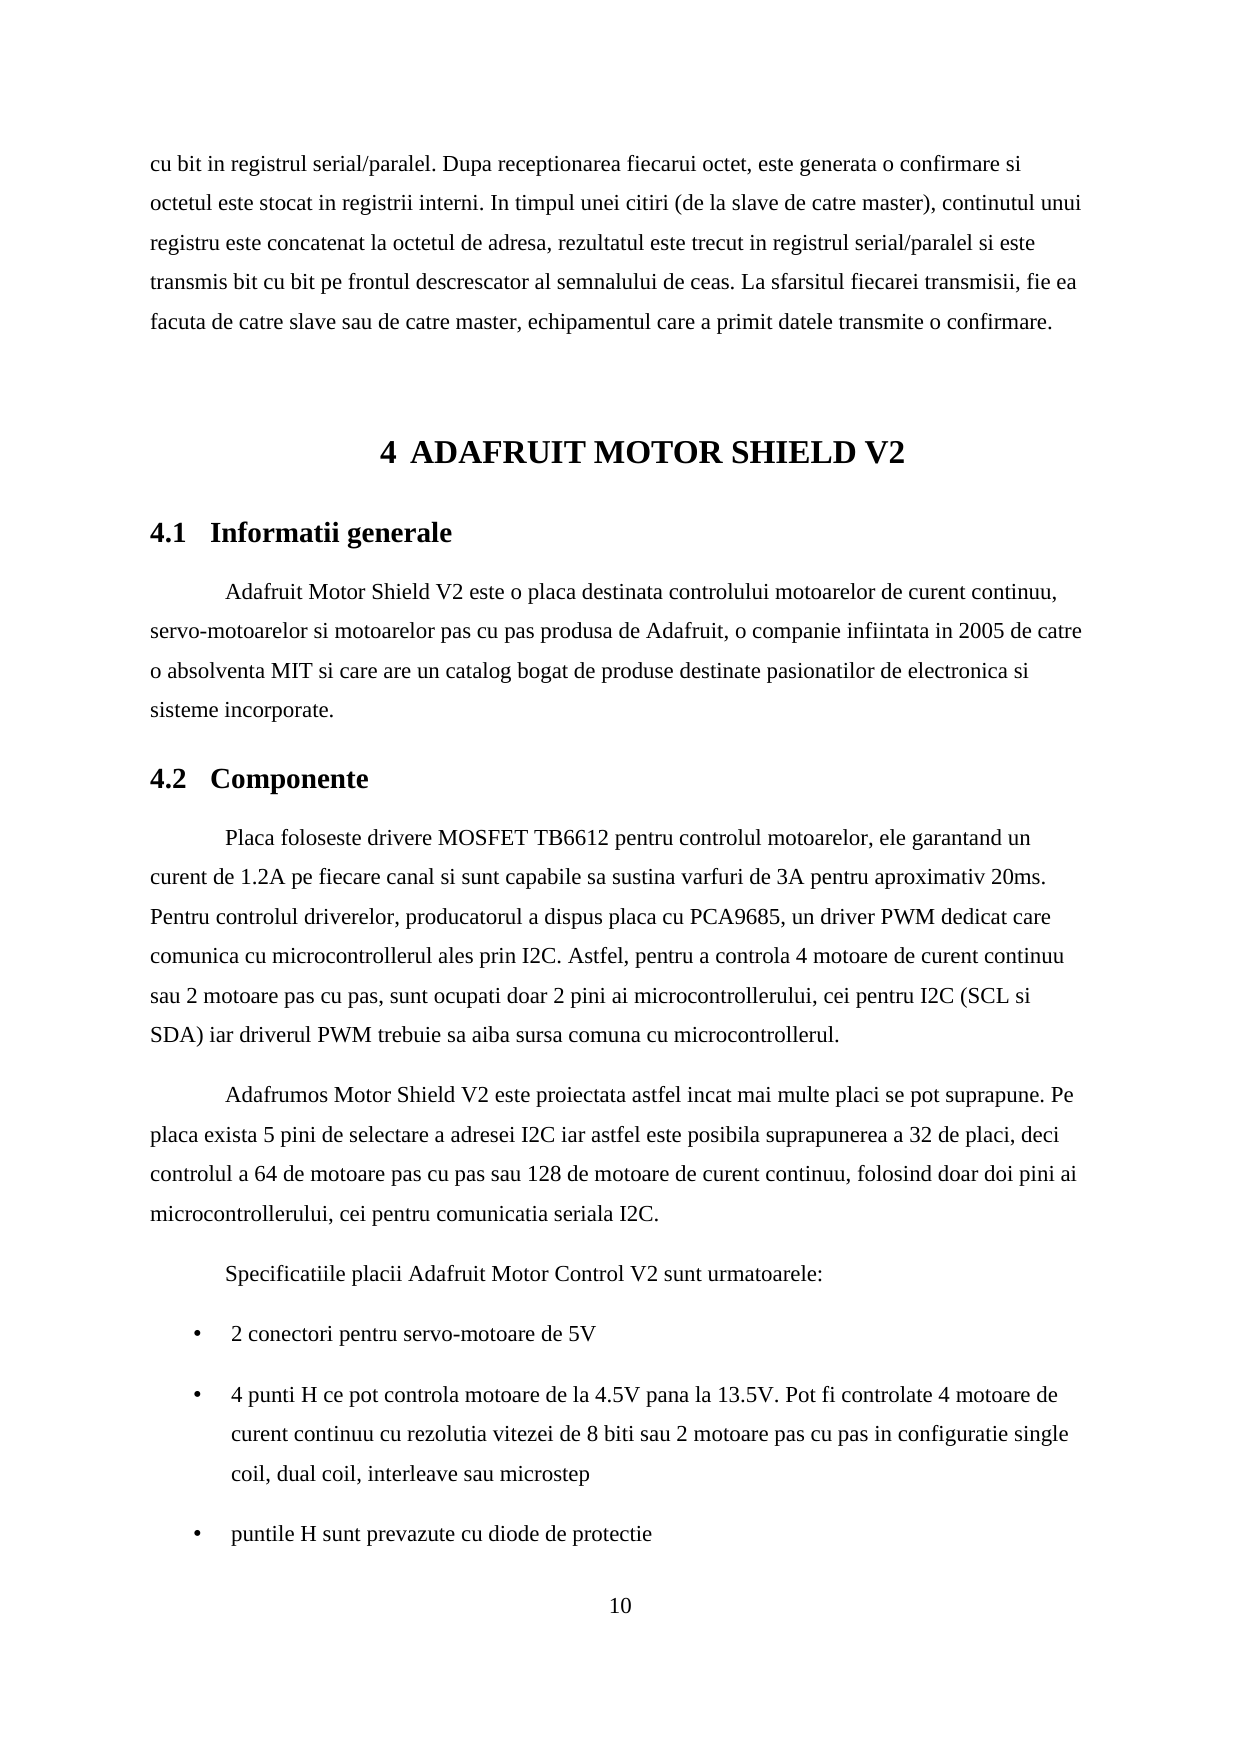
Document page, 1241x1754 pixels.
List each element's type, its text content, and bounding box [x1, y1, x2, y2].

subtitle Adafruit Motor Shield v2 [195, 433, 1090, 471]
text Specificatiile placii Adafruit Motor Control V2 sunt urmatoarele: [150, 1260, 1090, 1287]
subtitle Informatii generale [150, 515, 1090, 549]
text Adafrumos Motor Shield V2 este proiectata astfel incat mai multe placi se pot suprapune. Pe placa exista 5 pini de selectare a adresei I2C iar astfel este posibila suprapunerea a 32 de placi, deci controlul a 64 de motoare pas cu pas sau 128 de motoare de curent continuu, folosind doar doi pini ai microcontrollerului, cei pentru comunicatia seriala I2C. [150, 1081, 1090, 1226]
text Placa foloseste drivere MOSFET TB6612 pentru controlul motoarelor, ele garantand un curent de 1.2A pe fiecare canal si sunt capabile sa sustina varfuri de 3A pentru aproximativ 20ms. Pentru controlul driverelor, producatorul a dispus placa cu PCA9685, un driver PWM dedicat care comunica cu microcontrollerul ales prin I2C. Astfel, pentru a controla 4 motoare de curent continuu sau 2 motoare pas cu pas, sunt ocupati doar 2 pini ai microcontrollerului, cei pentru I2C (SCL si SDA) iar driverul PWM trebuie sa aiba sursa comuna cu microcontrollerul. [150, 824, 1090, 1047]
list 4 punti H ce pot controla motoare de la 4.5V pana la 13.5V. Pot fi controlate 4 motoare de curent continuu cu rezolutia vitezei de 8 biti sau 2 motoare pas cu pas in configuratie single coil, dual coil, interleave sau microstep [193, 1381, 1090, 1486]
list puntile H sunt prevazute cu diode de protectie [193, 1520, 1090, 1546]
text cu bit in registrul serial/paralel. Dupa receptionarea fiecarui octet, este generata o confirmare si octetul este stocat in registrii interni. In timpul unei citiri (de la slave de catre master), continutul unui registru este concatenat la octetul de adresa, rezultatul este trecut in registrul serial/paralel si este transmis bit cu bit pe frontul descrescator al semnalului de ceas. La sfarsitul fiecarei transmisii, fie ea facuta de catre slave sau de catre master, echipamentul care a primit datele transmite o confirmare. [150, 150, 1090, 334]
list 2 conectori pentru servo-motoare de 5V [193, 1321, 1090, 1347]
text Adafruit Motor Shield V2 este o placa destinata controlului motoarelor de curent continuu, servo-motoarelor si motoarelor pas cu pas produsa de Adafruit, o companie infiintata in 2005 de catre o absolventa MIT si care are un catalog bogat de produse destinate pasionatilor de electronica si sisteme incorporate. [150, 578, 1090, 723]
subtitle Componente [150, 761, 1090, 794]
